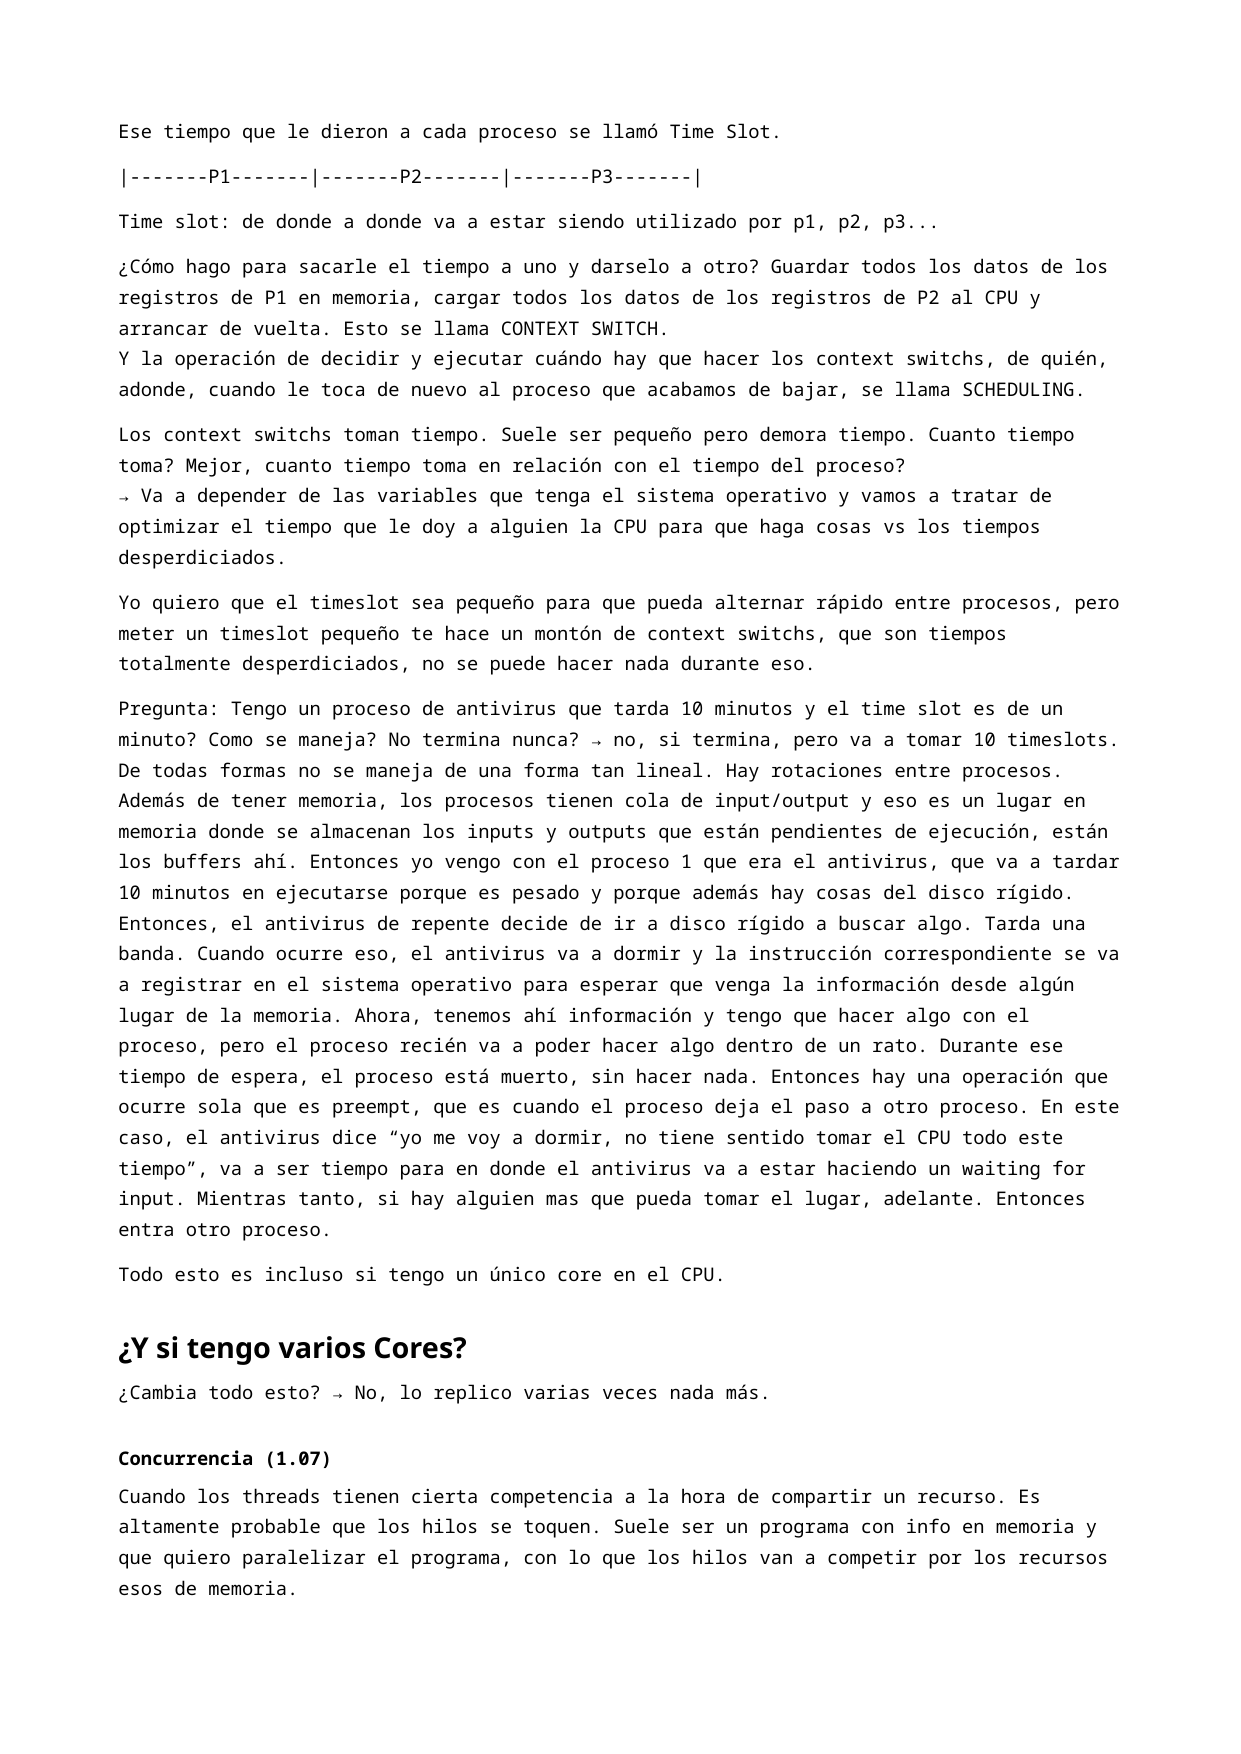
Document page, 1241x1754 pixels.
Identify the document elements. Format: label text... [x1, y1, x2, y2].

text Time slot: de donde a donde va a estar siendo utilizado por p1, p2, p3... [118, 208, 1122, 234]
text Los context switchs toman tiempo. Suele ser pequeño pero demora tiempo. Cuanto tiempo toma? Mejor, cuanto tiempo toma en relación con el tiempo del proceso? → Va a depender de las variables que tenga el sistema operativo y vamos a tratar de optimizar el tiempo que le doy a alguien la CPU para que haga cosas vs los tiempos desperdiciados. [118, 421, 1122, 569]
subtitle Concurrencia (1.07) [118, 1445, 1122, 1471]
text Cuando los threads tienen cierta competencia a la hora de compartir un recurso. Es altamente probable que los hilos se toquen. Suele ser un programa con info en memoria y que quiero paralelizar el programa, con lo que los hilos van a competir por los recursos esos de memoria. [118, 1483, 1122, 1601]
text Todo esto es incluso si tengo un único core en el CPU. [118, 1261, 1122, 1287]
text Pregunta: Tengo un proceso de antivirus que tarda 10 minutos y el time slot es de un minuto? Como se maneja? No termina nunca? → no, si termina, pero va a tomar 10 timeslots. De todas formas no se maneja de una forma tan lineal. Hay rotaciones entre procesos. Además de tener memoria, los procesos tienen cola de input/output y eso es un lugar en memoria donde se almacenan los inputs y outputs que están pendientes de ejecución, están los buffers ahí. Entonces yo vengo con el proceso 1 que era el antivirus, que va a tardar 10 minutos en ejecutarse porque es pesado y porque además hay cosas del disco rígido. Entonces, el antivirus de repente decide de ir a disco rígido a buscar algo. Tarda una banda. Cuando ocurre eso, el antivirus va a dormir y la instrucción correspondiente se va a registrar en el sistema operativo para esperar que venga la información desde algún lugar de la memoria. Ahora, tenemos ahí información y tengo que hacer algo con el proceso, pero el proceso recién va a poder hacer algo dentro de un rato. Durante ese tiempo de espera, el proceso está muerto, sin hacer nada. Entonces hay una operación que ocurre sola que es preempt, que es cuando el proceso deja el paso a otro proceso. En este caso, el antivirus dice “yo me voy a dormir, no tiene sentido tomar el CPU todo este tiempo”, va a ser tiempo para en donde el antivirus va a estar haciendo un waiting for input. Mientras tanto, si hay alguien mas que pueda tomar el lugar, adelante. Entonces entra otro proceso. [118, 696, 1122, 1242]
text Ese tiempo que le dieron a cada proceso se llamó Time Slot. [118, 118, 1122, 144]
subtitle ¿Y si tengo varios Cores? [118, 1327, 1122, 1367]
text Yo quiero que el timeslot sea pequeño para que pueda alternar rápido entre procesos, pero meter un timeslot pequeño te hace un montón de context switchs, que son tiempos totalmente desperdiciados, no se puede hacer nada durante eso. [118, 589, 1122, 676]
text ¿Cambia todo esto? → No, lo replico varias veces nada más. [118, 1379, 1122, 1405]
text |-------P1-------|-------P2-------|-------P3-------| [118, 163, 1122, 189]
text ¿Cómo hago para sacarle el tiempo a uno y darselo a otro? Guardar todos los datos de los registros de P1 en memoria, cargar todos los datos de los registros de P2 al CPU y arrancar de vuelta. Esto se llama CONTEXT SWITCH. Y la operación de decidir y ejecutar cuándo hay que hacer los context switchs, de quién, adonde, cuando le toca de nuevo al proceso que acabamos de bajar, se llama SCHEDULING. [118, 254, 1122, 402]
